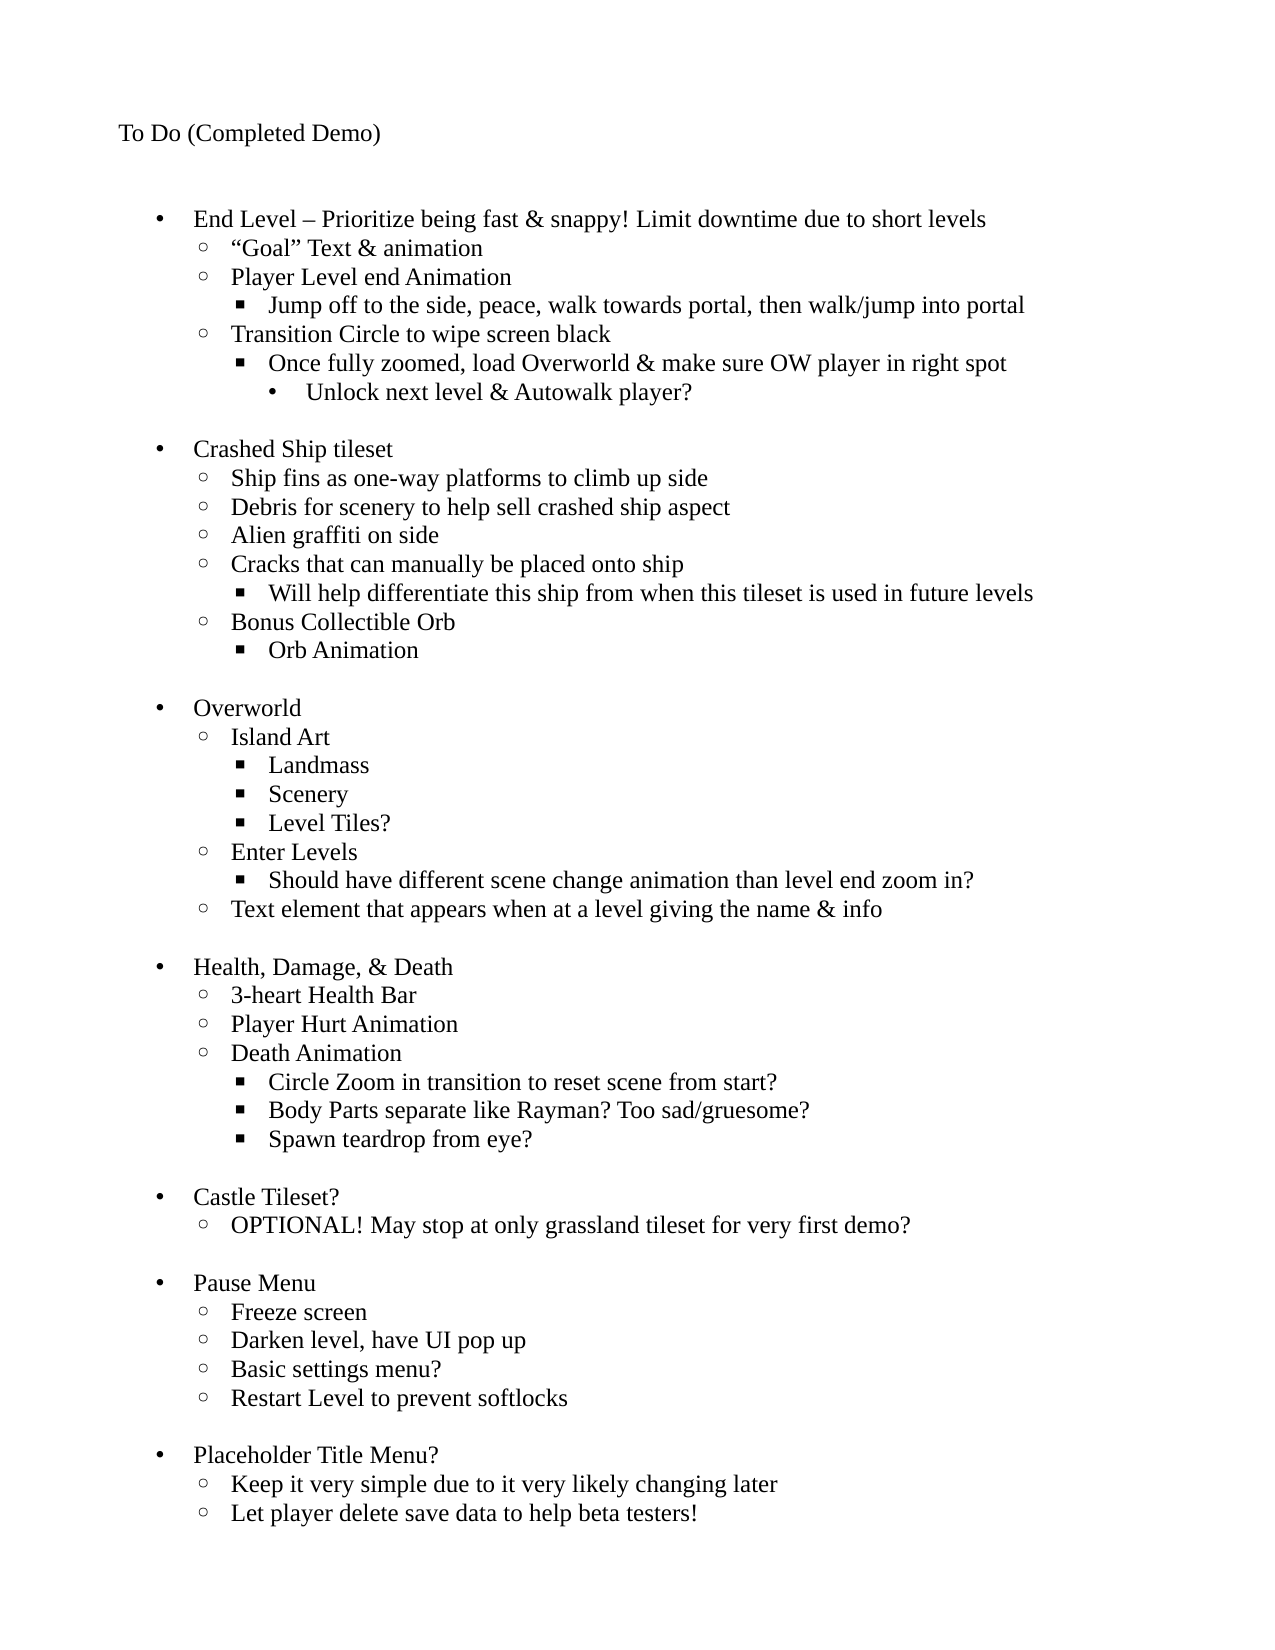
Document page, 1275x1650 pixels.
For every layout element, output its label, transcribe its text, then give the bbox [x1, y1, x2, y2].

list Jump off to the side, peace, walk towards portal, then walk/jump into portal [231, 291, 1157, 319]
list Darken level, have UI pop up [193, 1326, 1157, 1354]
list Player Hurt Animation [193, 1009, 1157, 1038]
list Alien graffiti on side [193, 521, 1157, 549]
list Landmass [231, 751, 1157, 779]
list Bonus Collectible Orb [193, 607, 1157, 636]
list Keep it very simple due to it very likely changing later [193, 1469, 1157, 1498]
list Scenery [231, 779, 1157, 808]
list Level Tiles? [231, 808, 1157, 837]
list Island Art [193, 722, 1157, 751]
list Cracks that can manually be placed onto ship [193, 549, 1157, 578]
list OPTIONAL! May stop at only grassland tileset for very first demo? [193, 1211, 1157, 1239]
list Spawn teardrop from eye? [231, 1124, 1157, 1153]
list Transition Circle to wipe screen black [193, 319, 1157, 348]
list Debris for scenery to help sell crashed ship aspect [193, 492, 1157, 521]
list Basic settings menu? [193, 1354, 1157, 1383]
list Once fully zoomed, load Overworld & make sure OW player in right spot [231, 348, 1157, 377]
list Orb Animation [231, 636, 1157, 664]
list “Goal” Text & animation [193, 233, 1157, 262]
list End Level – Prioritize being fast & snappy! Limit downtime due to short levels [156, 204, 1157, 233]
list Enter Levels [193, 837, 1157, 866]
list Player Level end Animation [193, 262, 1157, 291]
list Pause Menu [156, 1268, 1157, 1297]
list Freeze screen [193, 1297, 1157, 1326]
list Health, Damage, & Death [156, 952, 1157, 981]
list Let player delete save data to help beta testers! [193, 1498, 1157, 1527]
list Will help differentiate this ship from when this tileset is used in future levels [231, 578, 1157, 607]
list Overworld [156, 693, 1157, 722]
list Text element that appears when at a level giving the name & info [193, 894, 1157, 923]
list Circle Zoom in transition to reset scene from start? [231, 1067, 1157, 1096]
list Restart Level to prevent softlocks [193, 1383, 1157, 1412]
list Body Parts separate like Rayman? Too sad/gruesome? [231, 1096, 1157, 1124]
list Unlock next level & Autowalk player? [268, 377, 1157, 406]
list 3-heart Health Bar [193, 981, 1157, 1009]
list Ship fins as one-way platforms to climb up side [193, 463, 1157, 492]
list Placeholder Title Menu? [156, 1441, 1157, 1469]
list Death Animation [193, 1038, 1157, 1067]
list Should have different scene change animation than level end zoom in? [231, 866, 1157, 894]
list Castle Tileset? [156, 1182, 1157, 1211]
text To Do (Completed Demo) [118, 118, 1157, 147]
list Crashed Ship tileset [156, 434, 1157, 463]
